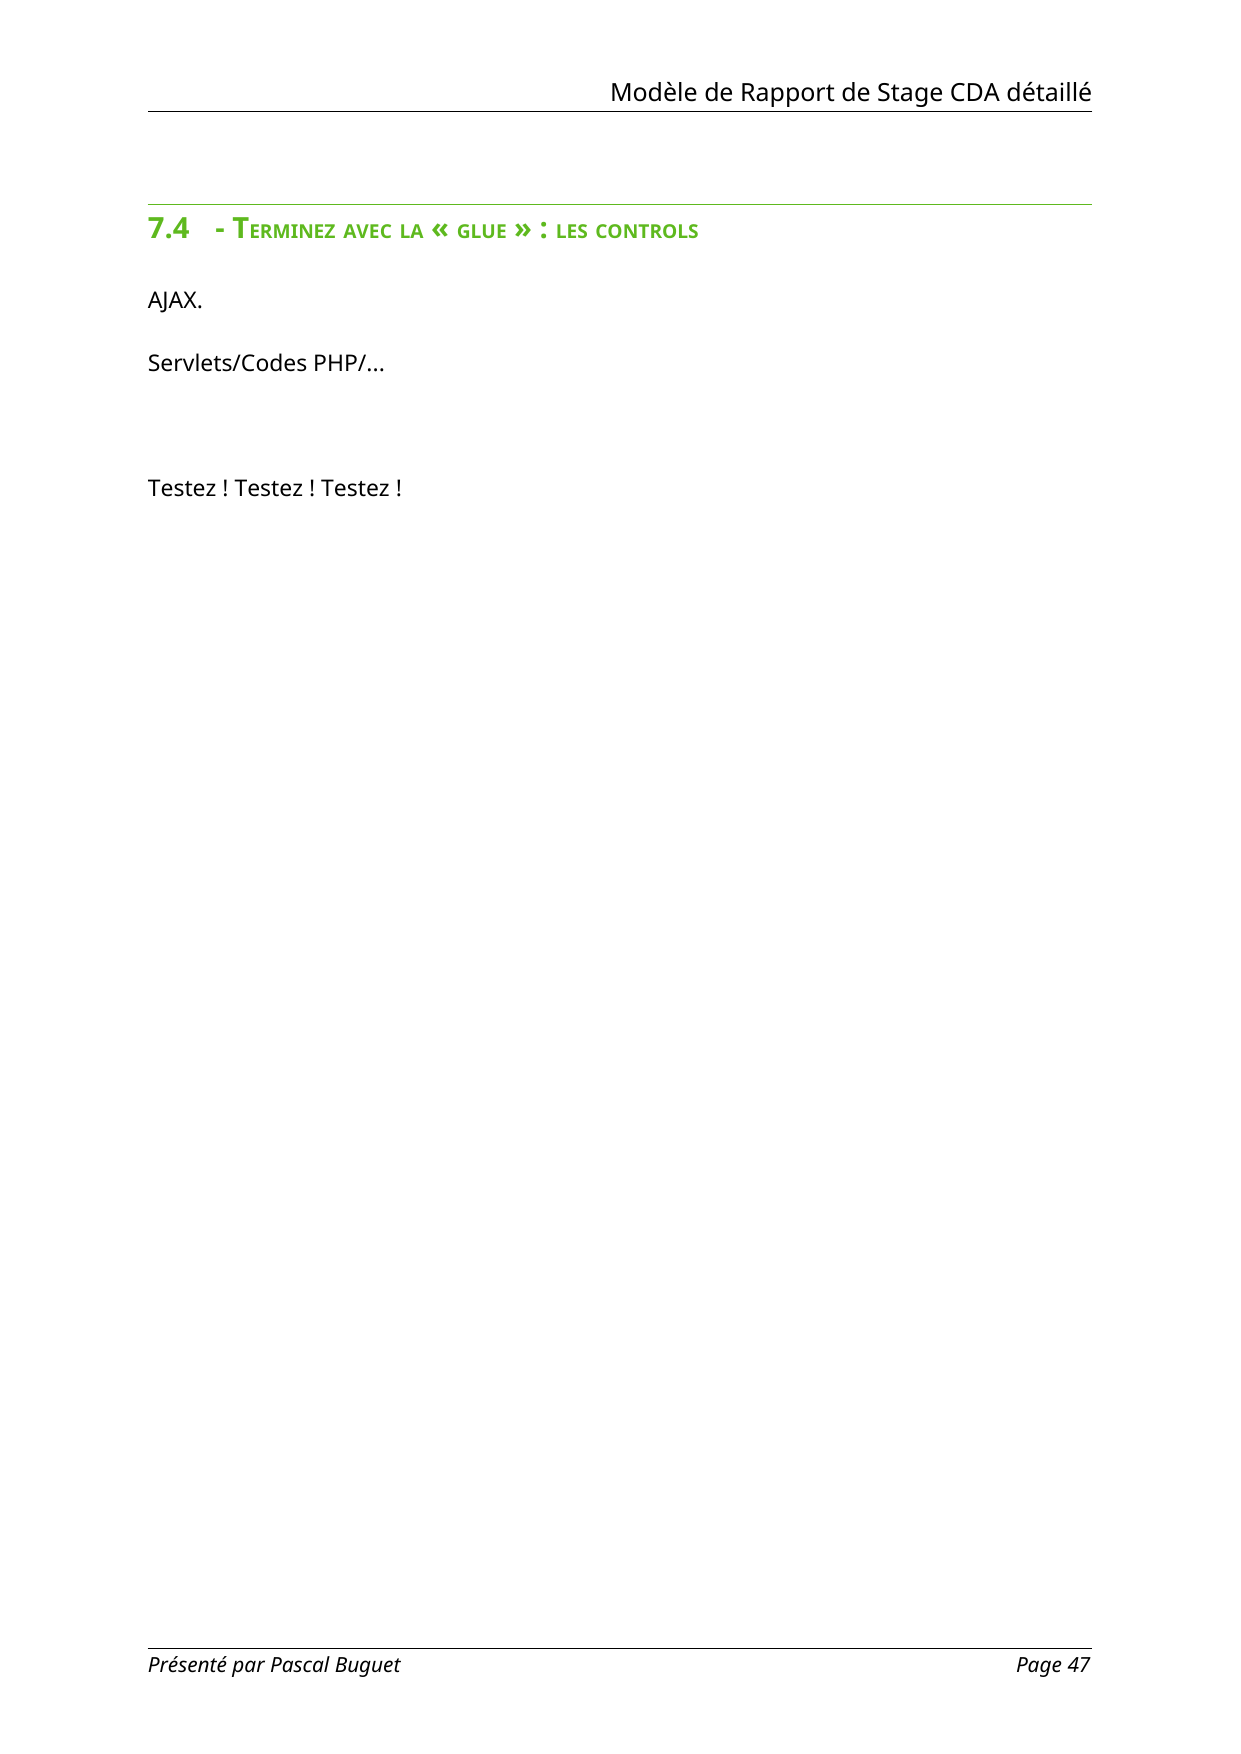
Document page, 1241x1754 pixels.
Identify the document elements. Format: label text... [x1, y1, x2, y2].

text Testez ! Testez ! Testez ! [148, 472, 1092, 503]
subtitle - Terminez avec la « glue » : les controls [148, 205, 1092, 247]
text AJAX. [148, 284, 1092, 316]
text Servlets/Codes PHP/... [148, 347, 1092, 378]
